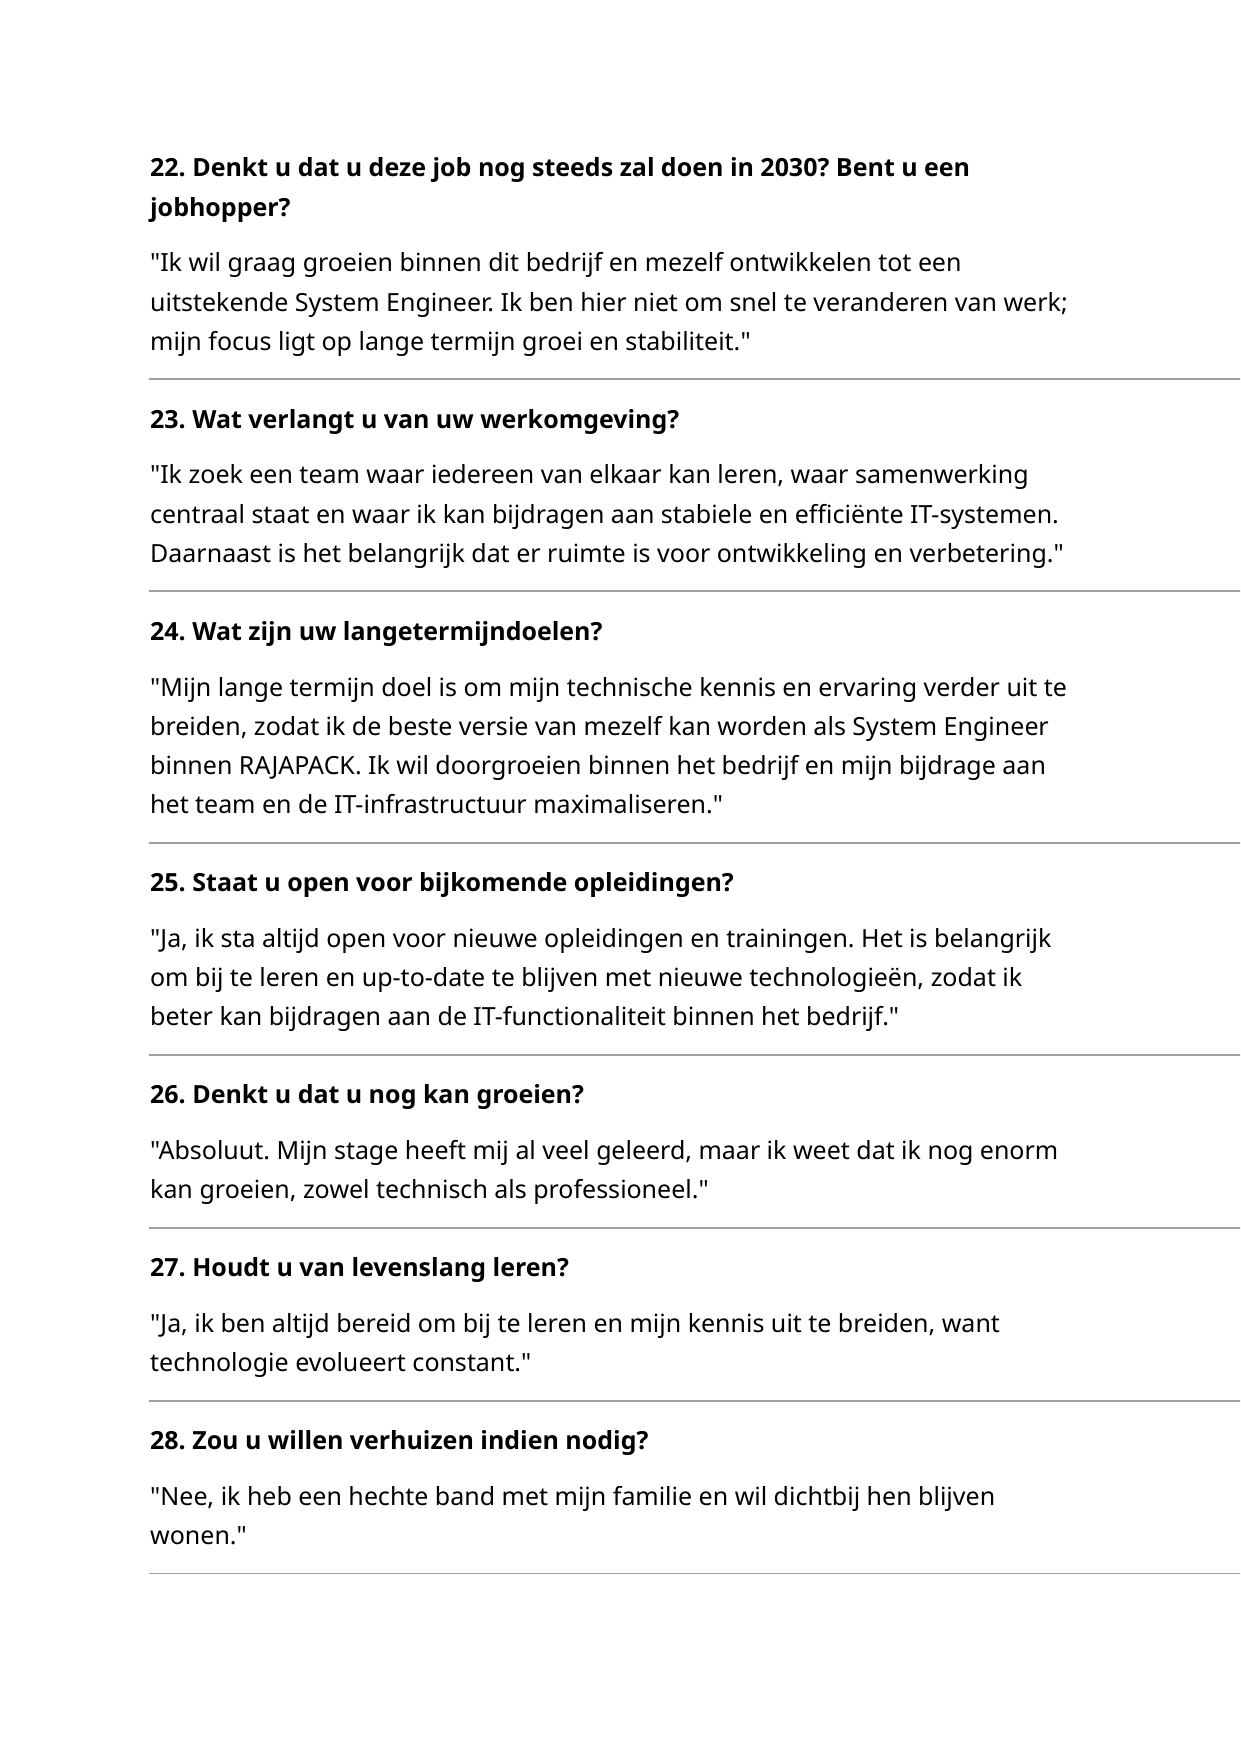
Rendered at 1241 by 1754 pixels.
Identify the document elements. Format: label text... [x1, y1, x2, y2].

text 28. Zou u willen verhuizen indien nodig? [150, 1422, 1090, 1457]
text 26. Denkt u dat u nog kan groeien? [150, 1077, 1090, 1111]
text 22. Denkt u dat u deze job nog steeds zal doen in 2030? Bent u een jobhopper? [150, 150, 1090, 223]
text 25. Staat u open voor bijkomende opleidingen? [150, 864, 1090, 899]
text "Ik zoek een team waar iedereen van elkaar kan leren, waar samenwerking centraal staat en waar ik kan bijdragen aan stabiele en efficiënte IT-systemen. Daarnaast is het belangrijk dat er ruimte is voor ontwikkeling en verbetering." [150, 457, 1090, 569]
text "Nee, ik heb een hechte band met mijn familie en wil dichtbij hen blijven wonen." [150, 1478, 1090, 1552]
text "Mijn lange termijn doel is om mijn technische kennis en ervaring verder uit te breiden, zodat ik de beste versie van mezelf kan worden als System Engineer binnen RAJAPACK. Ik wil doorgroeien binnen het bedrijf en mijn bijdrage aan het team en de IT-infrastructuur maximaliseren." [150, 669, 1090, 821]
text 27. Houdt u van levenslang leren? [150, 1249, 1090, 1284]
text "Ja, ik ben altijd bereid om bij te leren en mijn kennis uit te breiden, want technologie evolueert constant." [150, 1305, 1090, 1379]
text 24. Wat zijn uw langetermijndoelen? [150, 613, 1090, 647]
text "Absoluut. Mijn stage heeft mij al veel geleerd, maar ik weet dat ik nog enorm kan groeien, zowel technisch als professioneel." [150, 1132, 1090, 1206]
text 23. Wat verlangt u van uw werkomgeving? [150, 401, 1090, 435]
text "Ja, ik sta altijd open voor nieuwe opleidingen en trainingen. Het is belangrijk om bij te leren en up-to-date te blijven met nieuwe technologieën, zodat ik beter kan bijdragen aan de IT-functionaliteit binnen het bedrijf." [150, 920, 1090, 1033]
text "Ik wil graag groeien binnen dit bedrijf en mezelf ontwikkelen tot een uitstekende System Engineer. Ik ben hier niet om snel te veranderen van werk; mijn focus ligt op lange termijn groei en stabiliteit." [150, 245, 1090, 357]
